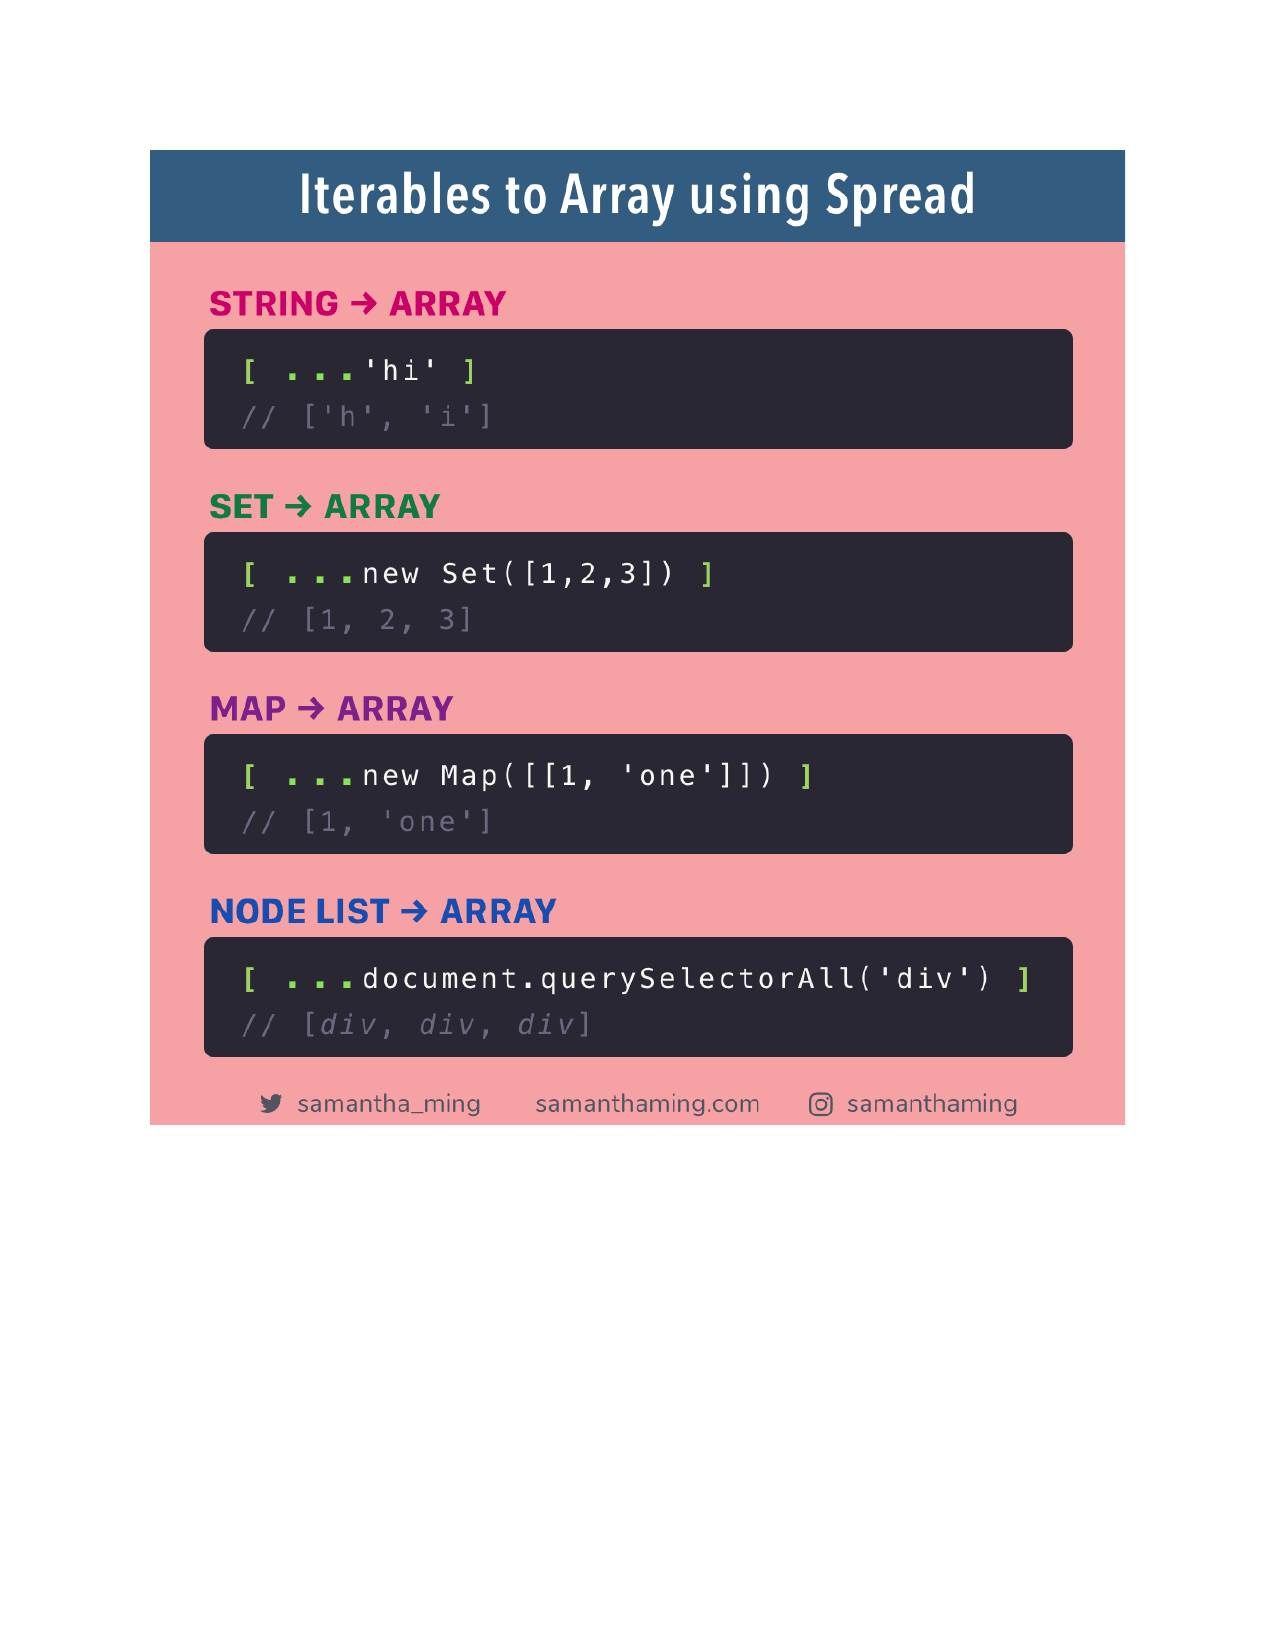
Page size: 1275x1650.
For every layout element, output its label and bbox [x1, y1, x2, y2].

picture [150, 150, 1125, 1125]
